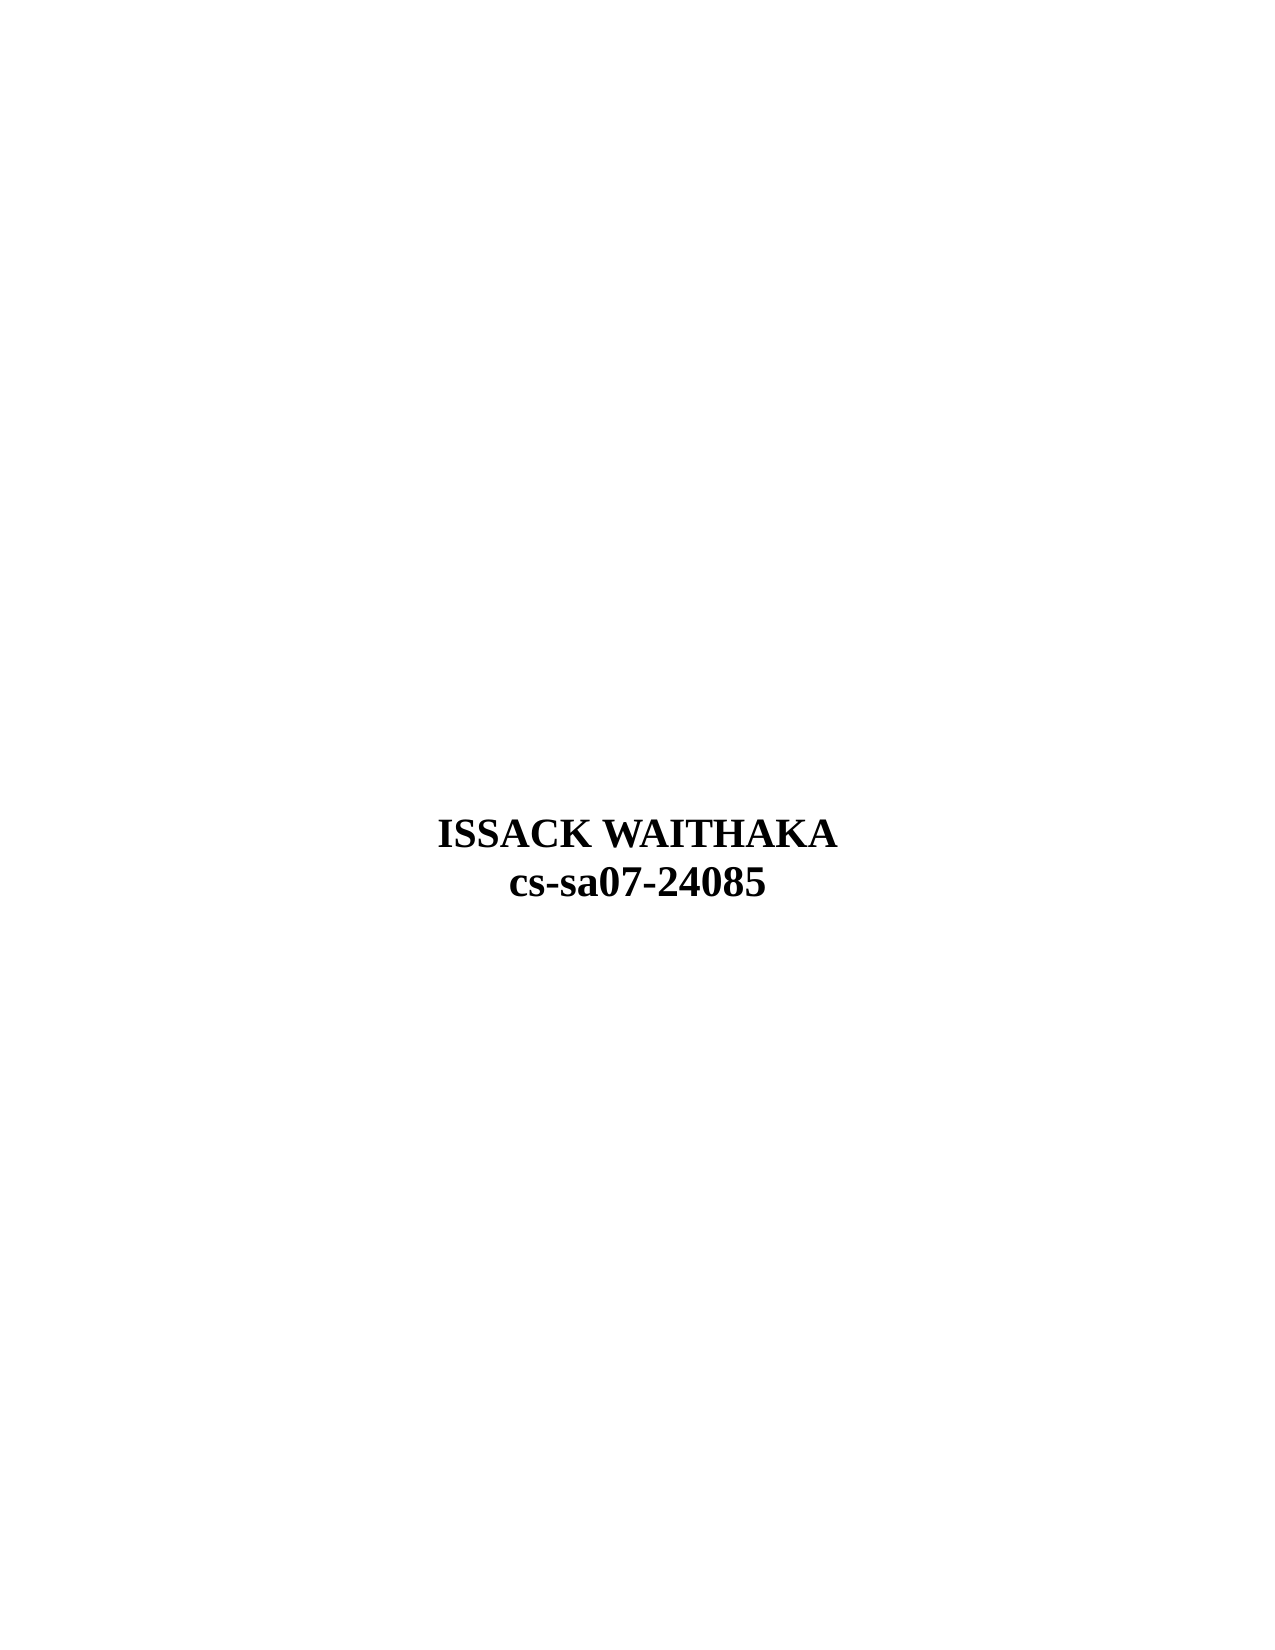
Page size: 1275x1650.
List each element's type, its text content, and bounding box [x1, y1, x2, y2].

text cs-sa07-24085 [118, 856, 1157, 906]
text ISSACK WAITHAKA [118, 808, 1157, 856]
